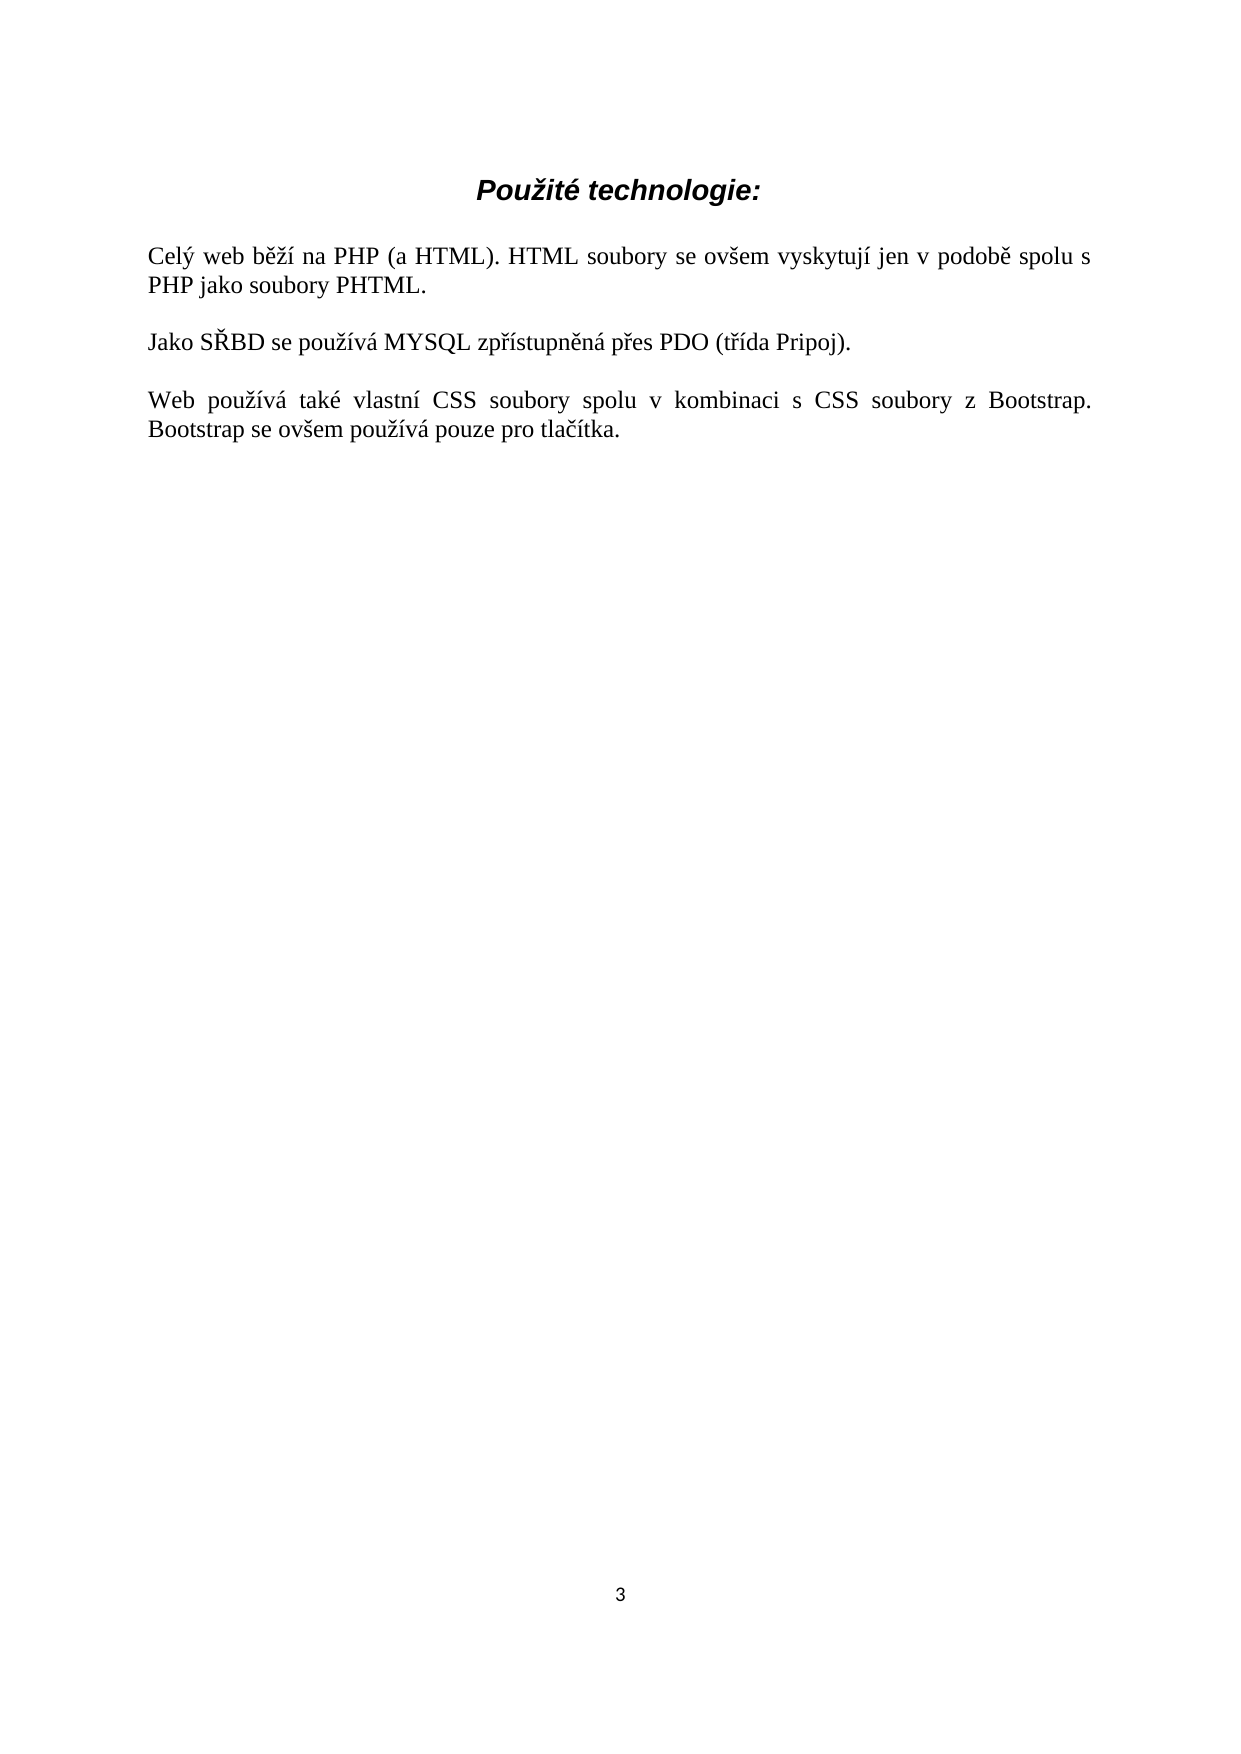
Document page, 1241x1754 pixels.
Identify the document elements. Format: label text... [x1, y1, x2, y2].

text Jako SŘBD se používá MYSQL zpřístupněná přes PDO (třída Pripoj). [148, 327, 1093, 356]
subtitle Použité technologie: [148, 173, 1093, 206]
text Web používá také vlastní CSS soubory spolu v kombinaci s CSS soubory z Bootstrap. Bootstrap se ovšem používá pouze pro tlačítka. [148, 385, 1093, 442]
text Celý web běží na PHP (a HTML). HTML soubory se ovšem vyskytují jen v podobě spolu s PHP jako soubory PHTML. [148, 241, 1093, 299]
